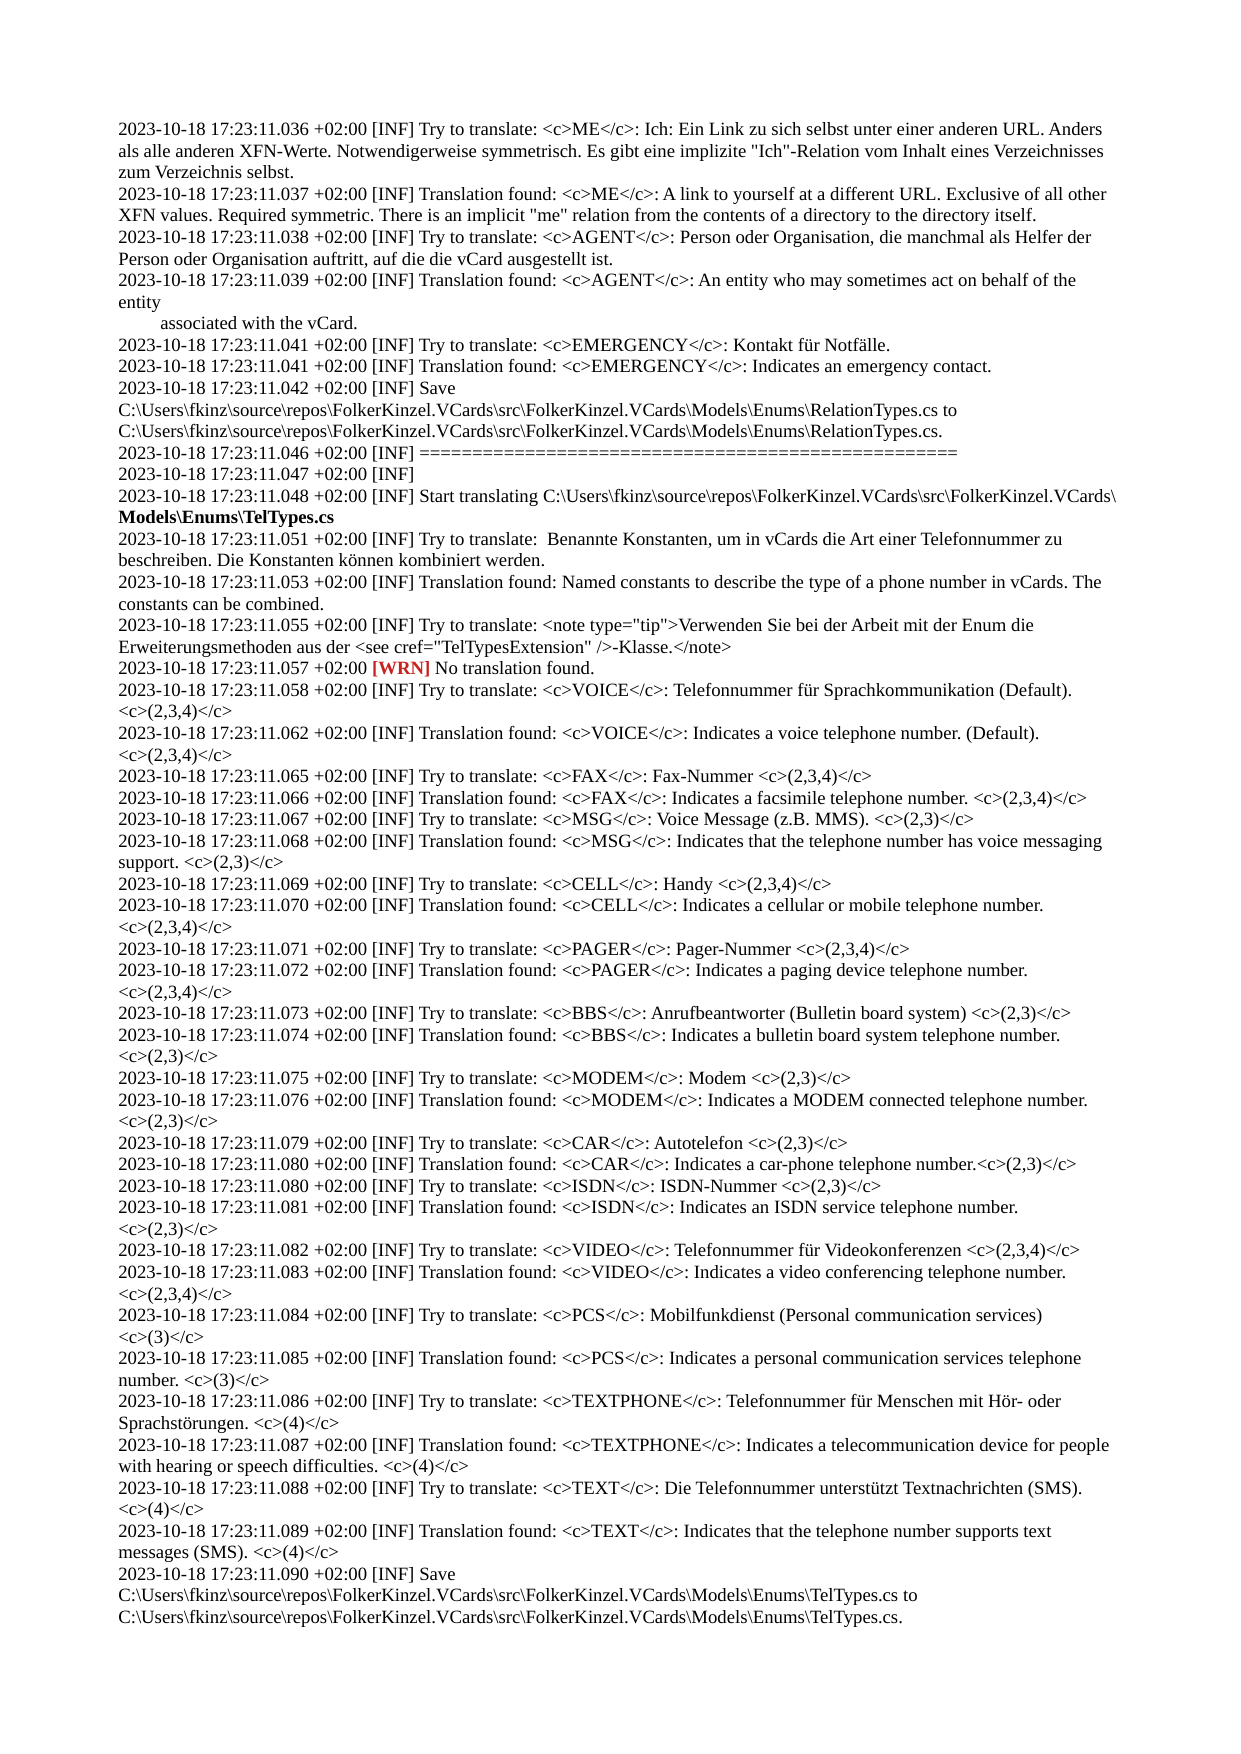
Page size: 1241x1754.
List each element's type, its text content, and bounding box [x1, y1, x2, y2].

text 2023-10-18 17:23:11.065 +02:00 [INF] Try to translate: <c>FAX</c>: Fax-Nummer <c>(2,3,4)</c> [118, 765, 1122, 787]
text 2023-10-18 17:23:11.038 +02:00 [INF] Try to translate: <c>AGENT</c>: Person oder Organisation, die manchmal als Helfer der Person oder Organisation auftritt, auf die die vCard ausgestellt ist. [118, 226, 1122, 269]
text 2023-10-18 17:23:11.073 +02:00 [INF] Try to translate: <c>BBS</c>: Anrufbeantworter (Bulletin board system) <c>(2,3)</c> [118, 1002, 1122, 1024]
text 2023-10-18 17:23:11.047 +02:00 [INF] [118, 463, 1122, 485]
text 2023-10-18 17:23:11.036 +02:00 [INF] Try to translate: <c>ME</c>: Ich: Ein Link zu sich selbst unter einer anderen URL. Anders als alle anderen XFN-Werte. Notwendigerweise symmetrisch. Es gibt eine implizite "Ich"-Relation vom Inhalt eines Verzeichnisses zum Verzeichnis selbst. [118, 118, 1122, 183]
text 2023-10-18 17:23:11.066 +02:00 [INF] Translation found: <c>FAX</c>: Indicates a facsimile telephone number. <c>(2,3,4)</c> [118, 787, 1122, 808]
text 2023-10-18 17:23:11.062 +02:00 [INF] Translation found: <c>VOICE</c>: Indicates a voice telephone number. (Default). <c>(2,3,4)</c> [118, 722, 1122, 765]
text 2023-10-18 17:23:11.079 +02:00 [INF] Try to translate: <c>CAR</c>: Autotelefon <c>(2,3)</c> [118, 1132, 1122, 1153]
text 2023-10-18 17:23:11.046 +02:00 [INF] =================================================== [118, 442, 1122, 463]
text 2023-10-18 17:23:11.041 +02:00 [INF] Translation found: <c>EMERGENCY</c>: Indicates an emergency contact. [118, 355, 1122, 377]
text 2023-10-18 17:23:11.042 +02:00 [INF] Save C:\Users\fkinz\source\repos\FolkerKinzel.VCards\src\FolkerKinzel.VCards\Models\Enums\RelationTypes.cs to C:\Users\fkinz\source\repos\FolkerKinzel.VCards\src\FolkerKinzel.VCards\Models\Enums\RelationTypes.cs. [118, 377, 1122, 442]
text 2023-10-18 17:23:11.053 +02:00 [INF] Translation found: Named constants to describe the type of a phone number in vCards. The constants can be combined. [118, 571, 1122, 614]
text 2023-10-18 17:23:11.080 +02:00 [INF] Translation found: <c>CAR</c>: Indicates a car-phone telephone number.<c>(2,3)</c> [118, 1153, 1122, 1175]
text 2023-10-18 17:23:11.089 +02:00 [INF] Translation found: <c>TEXT</c>: Indicates that the telephone number supports text messages (SMS). <c>(4)</c> [118, 1520, 1122, 1563]
text 2023-10-18 17:23:11.083 +02:00 [INF] Translation found: <c>VIDEO</c>: Indicates a video conferencing telephone number. <c>(2,3,4)</c> [118, 1261, 1122, 1304]
text 2023-10-18 17:23:11.090 +02:00 [INF] Save C:\Users\fkinz\source\repos\FolkerKinzel.VCards\src\FolkerKinzel.VCards\Models\Enums\TelTypes.cs to C:\Users\fkinz\source\repos\FolkerKinzel.VCards\src\FolkerKinzel.VCards\Models\Enums\TelTypes.cs. [118, 1563, 1122, 1627]
text 2023-10-18 17:23:11.082 +02:00 [INF] Try to translate: <c>VIDEO</c>: Telefonnummer für Videokonferenzen <c>(2,3,4)</c> [118, 1239, 1122, 1261]
text 2023-10-18 17:23:11.075 +02:00 [INF] Try to translate: <c>MODEM</c>: Modem <c>(2,3)</c> [118, 1067, 1122, 1088]
text 2023-10-18 17:23:11.085 +02:00 [INF] Translation found: <c>PCS</c>: Indicates a personal communication services telephone number. <c>(3)</c> [118, 1347, 1122, 1390]
text 2023-10-18 17:23:11.067 +02:00 [INF] Try to translate: <c>MSG</c>: Voice Message (z.B. MMS). <c>(2,3)</c> [118, 808, 1122, 830]
text 2023-10-18 17:23:11.071 +02:00 [INF] Try to translate: <c>PAGER</c>: Pager-Nummer <c>(2,3,4)</c> [118, 937, 1122, 959]
text 2023-10-18 17:23:11.069 +02:00 [INF] Try to translate: <c>CELL</c>: Handy <c>(2,3,4)</c> [118, 873, 1122, 894]
text 2023-10-18 17:23:11.070 +02:00 [INF] Translation found: <c>CELL</c>: Indicates a cellular or mobile telephone number. <c>(2,3,4)</c> [118, 894, 1122, 937]
text 2023-10-18 17:23:11.039 +02:00 [INF] Translation found: <c>AGENT</c>: An entity who may sometimes act on behalf of the entity associated with the vCard. [118, 269, 1122, 334]
text 2023-10-18 17:23:11.087 +02:00 [INF] Translation found: <c>TEXTPHONE</c>: Indicates a telecommunication device for people with hearing or speech difficulties. <c>(4)</c> [118, 1433, 1122, 1477]
text 2023-10-18 17:23:11.041 +02:00 [INF] Try to translate: <c>EMERGENCY</c>: Kontakt für Notfälle. [118, 334, 1122, 355]
text 2023-10-18 17:23:11.058 +02:00 [INF] Try to translate: <c>VOICE</c>: Telefonnummer für Sprachkommunikation (Default). <c>(2,3,4)</c> [118, 679, 1122, 722]
text 2023-10-18 17:23:11.088 +02:00 [INF] Try to translate: <c>TEXT</c>: Die Telefonnummer unterstützt Textnachrichten (SMS). <c>(4)</c> [118, 1477, 1122, 1520]
text 2023-10-18 17:23:11.086 +02:00 [INF] Try to translate: <c>TEXTPHONE</c>: Telefonnummer für Menschen mit Hör- oder Sprachstörungen. <c>(4)</c> [118, 1390, 1122, 1433]
text 2023-10-18 17:23:11.068 +02:00 [INF] Translation found: <c>MSG</c>: Indicates that the telephone number has voice messaging support. <c>(2,3)</c> [118, 830, 1122, 873]
text 2023-10-18 17:23:11.072 +02:00 [INF] Translation found: <c>PAGER</c>: Indicates a paging device telephone number. <c>(2,3,4)</c> [118, 959, 1122, 1002]
text 2023-10-18 17:23:11.057 +02:00 [WRN] No translation found. [118, 657, 1122, 679]
text 2023-10-18 17:23:11.048 +02:00 [INF] Start translating C:\Users\fkinz\source\repos\FolkerKinzel.VCards\src\FolkerKinzel.VCards\Models\Enums\TelTypes.cs [118, 485, 1122, 528]
text 2023-10-18 17:23:11.080 +02:00 [INF] Try to translate: <c>ISDN</c>: ISDN-Nummer <c>(2,3)</c> [118, 1175, 1122, 1196]
text 2023-10-18 17:23:11.081 +02:00 [INF] Translation found: <c>ISDN</c>: Indicates an ISDN service telephone number. <c>(2,3)</c> [118, 1196, 1122, 1239]
text 2023-10-18 17:23:11.037 +02:00 [INF] Translation found: <c>ME</c>: A link to yourself at a different URL. Exclusive of all other XFN values. Required symmetric. There is an implicit "me" relation from the contents of a directory to the directory itself. [118, 183, 1122, 226]
text 2023-10-18 17:23:11.055 +02:00 [INF] Try to translate: <note type="tip">Verwenden Sie bei der Arbeit mit der Enum die Erweiterungsmethoden aus der <see cref="TelTypesExtension" />-Klasse.</note> [118, 614, 1122, 657]
text 2023-10-18 17:23:11.074 +02:00 [INF] Translation found: <c>BBS</c>: Indicates a bulletin board system telephone number. <c>(2,3)</c> [118, 1024, 1122, 1067]
text 2023-10-18 17:23:11.084 +02:00 [INF] Try to translate: <c>PCS</c>: Mobilfunkdienst (Personal communication services) <c>(3)</c> [118, 1304, 1122, 1347]
text 2023-10-18 17:23:11.051 +02:00 [INF] Try to translate: Benannte Konstanten, um in vCards die Art einer Telefonnummer zu beschreiben. Die Konstanten können kombiniert werden. [118, 528, 1122, 571]
text 2023-10-18 17:23:11.076 +02:00 [INF] Translation found: <c>MODEM</c>: Indicates a MODEM connected telephone number. <c>(2,3)</c> [118, 1088, 1122, 1132]
